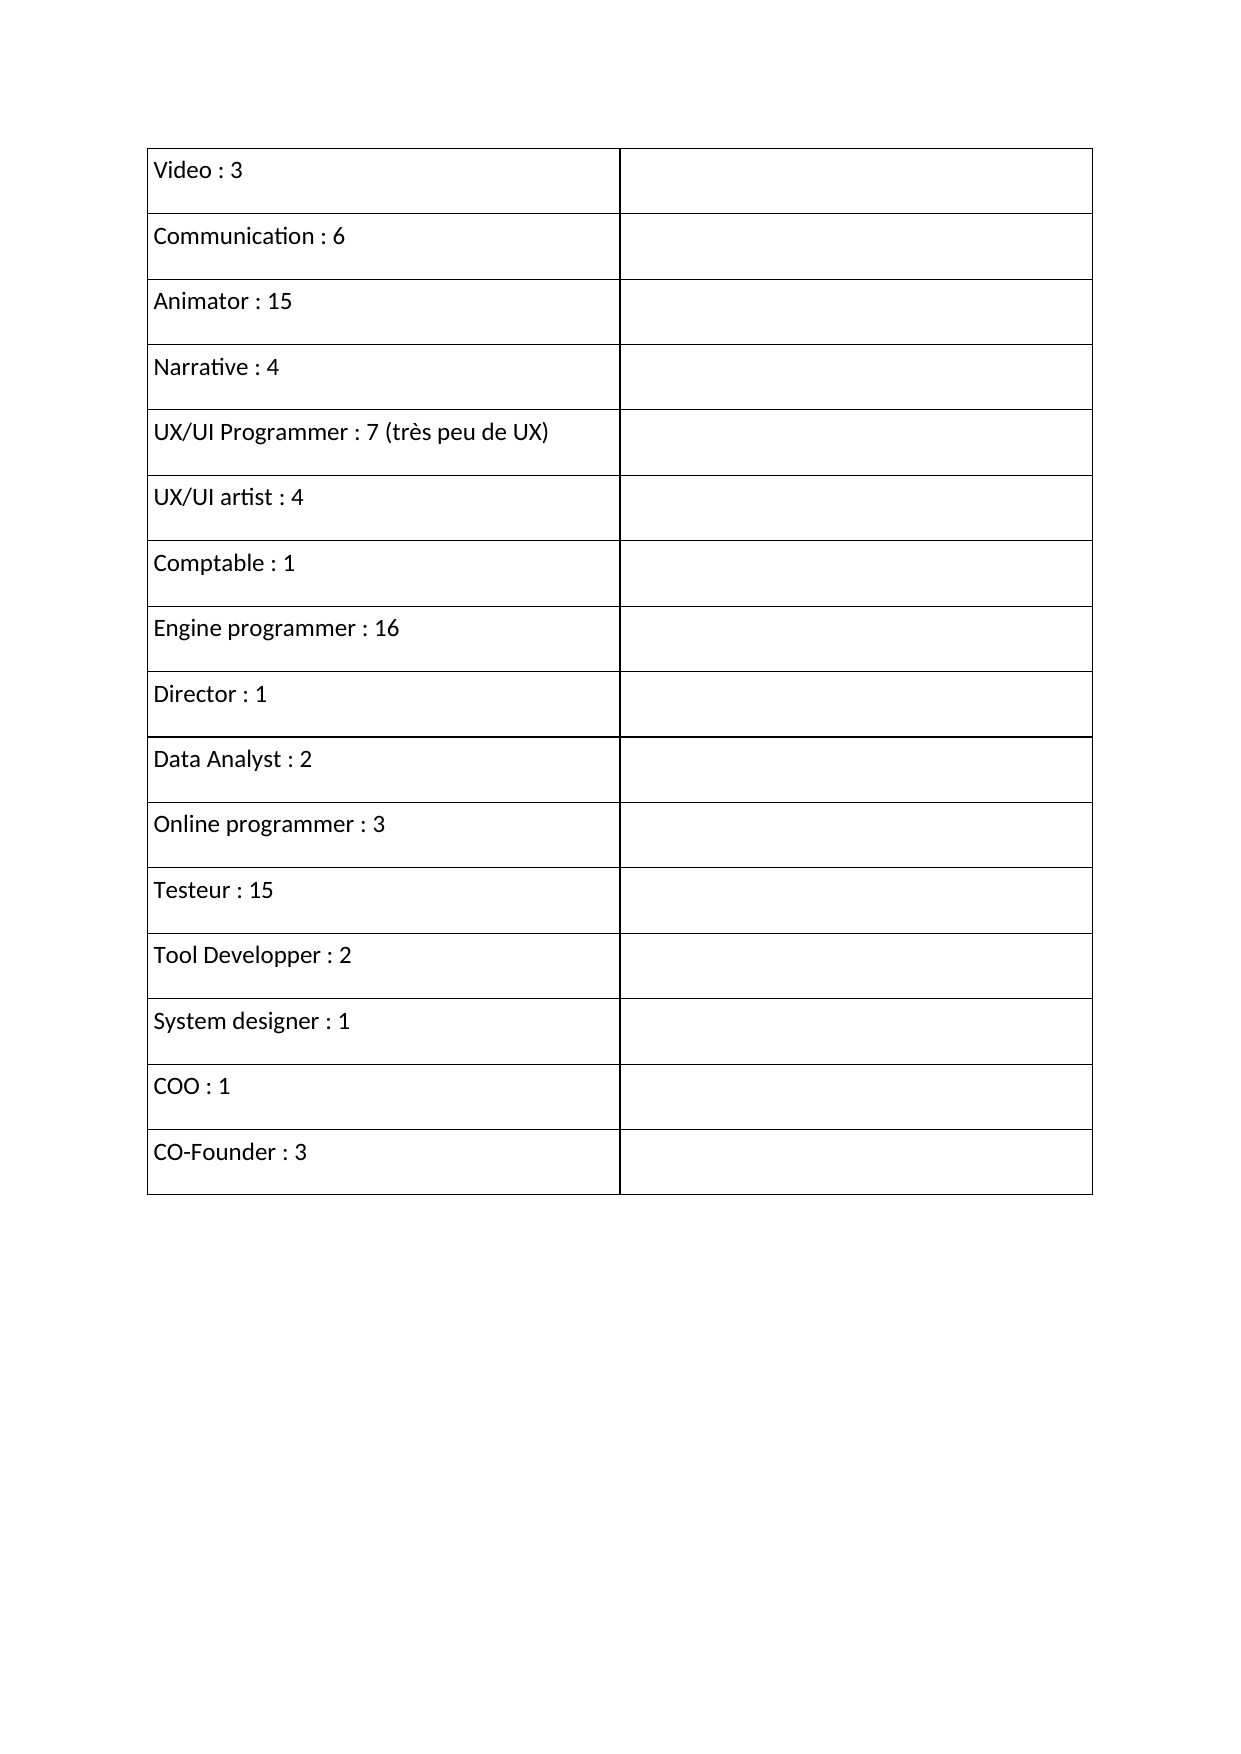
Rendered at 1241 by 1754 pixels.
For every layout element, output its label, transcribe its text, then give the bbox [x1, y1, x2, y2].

table_cell [621, 1130, 1092, 1194]
table_cell Video : 3 [148, 149, 619, 213]
table_cell [621, 738, 1092, 802]
table_cell Data Analyst : 2 [148, 738, 619, 802]
table_cell COO : 1 [148, 1065, 619, 1129]
table_cell CO-Founder : 3 [148, 1130, 619, 1194]
table_cell [621, 345, 1092, 409]
table_cell Tool Developper : 2 [148, 934, 619, 998]
table_cell UX/UI Programmer : 7 (très peu de UX) [148, 410, 619, 475]
table_cell Online programmer : 3 [148, 803, 619, 867]
table_cell Director : 1 [148, 672, 619, 736]
table_cell [621, 934, 1092, 998]
table_cell [621, 410, 1092, 475]
table_cell UX/UI artist : 4 [148, 476, 619, 540]
table_cell [621, 476, 1092, 540]
table_cell [621, 280, 1092, 344]
table_cell [621, 999, 1092, 1063]
table_cell Comptable : 1 [148, 541, 619, 606]
table_cell [621, 672, 1092, 736]
table_cell [621, 214, 1092, 278]
table_cell Animator : 15 [148, 280, 619, 344]
table_cell Testeur : 15 [148, 868, 619, 933]
table_cell Communication : 6 [148, 214, 619, 278]
table_cell [621, 1065, 1092, 1129]
table_cell Engine programmer : 16 [148, 607, 619, 671]
table_cell [621, 868, 1092, 933]
table_cell [621, 541, 1092, 606]
table_cell System designer : 1 [148, 999, 619, 1063]
table_cell Narrative : 4 [148, 345, 619, 409]
table_cell [621, 607, 1092, 671]
table_cell [621, 803, 1092, 867]
table_cell [621, 149, 1092, 213]
